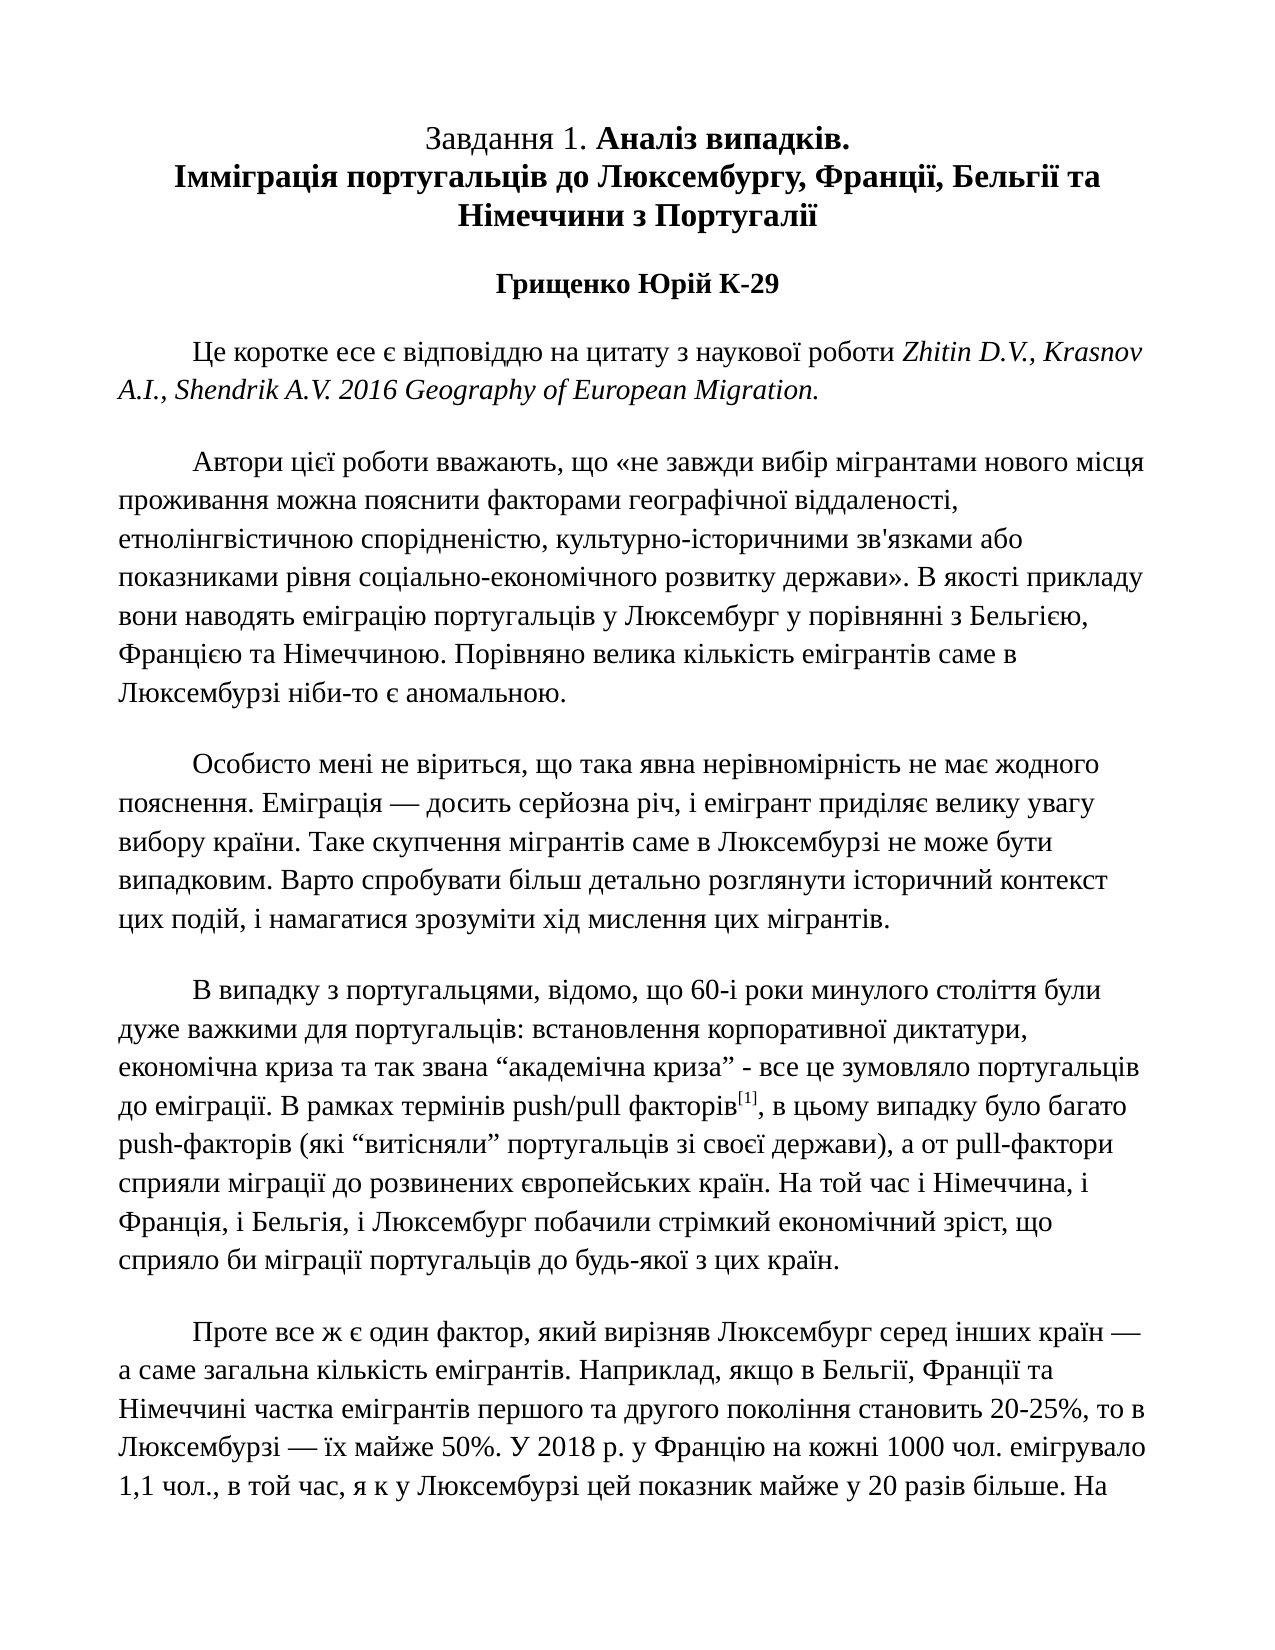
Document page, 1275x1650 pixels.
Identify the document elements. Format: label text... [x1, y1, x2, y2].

text В випадку з португальцями, відомо, що 60-і роки минулого століття були дуже важкими для португальців: встановлення корпоративної диктатури, економічна криза та так звана “академічна криза” - все це зумовляло португальців до еміграції. В рамках термінів push/pull факторів[1], в цьому випадку було багато push-факторів (які “витісняли” португальців зі своєї держави), а от pull-фактори сприяли міграції до розвинених європейських країн. На той час і Німеччина, і Франція, і Бельгія, і Люксембург побачили стрімкий економічний зріст, що сприяло би міграції португальців до будь-якої з цих країн. [118, 972, 1157, 1276]
text Грищенко Юрій К-29 [118, 267, 1157, 300]
text Імміграція португальців до Люксембургу, Франції, Бельгії та Німеччини з Португалії [118, 156, 1157, 233]
text Це коротке есе є відповіддю на цитату з наукової роботи Zhitin D.V., Krasnov A.I., Shendrik A.V. 2016 Geography of European Migration. [118, 334, 1157, 406]
text Автори цієї роботи вважають, що «не завжди вибір мігрантами нового місця проживання можна пояснити факторами географічної віддаленості, етнолінгвістичною спорідненістю, культурно-історичними зв'язками або показниками рівня соціально-економічного розвитку держави». В якості прикладу вони наводять еміграцію португальців у Люксембург у порівнянні з Бельгією, Францією та Німеччиною. Порівняно велика кількість емігрантів саме в Люксембурзі ніби-то є аномальною. [118, 444, 1157, 709]
text Завдання 1. Аналіз випадків. [118, 118, 1157, 156]
text Проте все ж є один фактор, який вирізняв Люксембург серед інших країн — а саме загальна кількість емігрантів. Наприклад, якщо в Бельгії, Франції та Німеччині частка емігрантів першого та другого покоління становить 20-25%, то в Люксембурзі — їх майже 50%. У 2018 р. у Францію на кожні 1000 чол. емігрувало 1,1 чол., в той час, я к у Люксембурзі цей показник майже у 20 разів більше. На [118, 1314, 1157, 1501]
text Особисто мені не віриться, що така явна нерівномірність не має жодного пояснення. Еміграція — досить серйозна річ, і емігрант приділяє велику увагу вибору країни. Таке скупчення мігрантів саме в Люксембурзі не може бути випадковим. Варто спробувати більш детально розглянути історичний контекст цих подій, і намагатися зрозуміти хід мислення цих мігрантів. [118, 747, 1157, 934]
